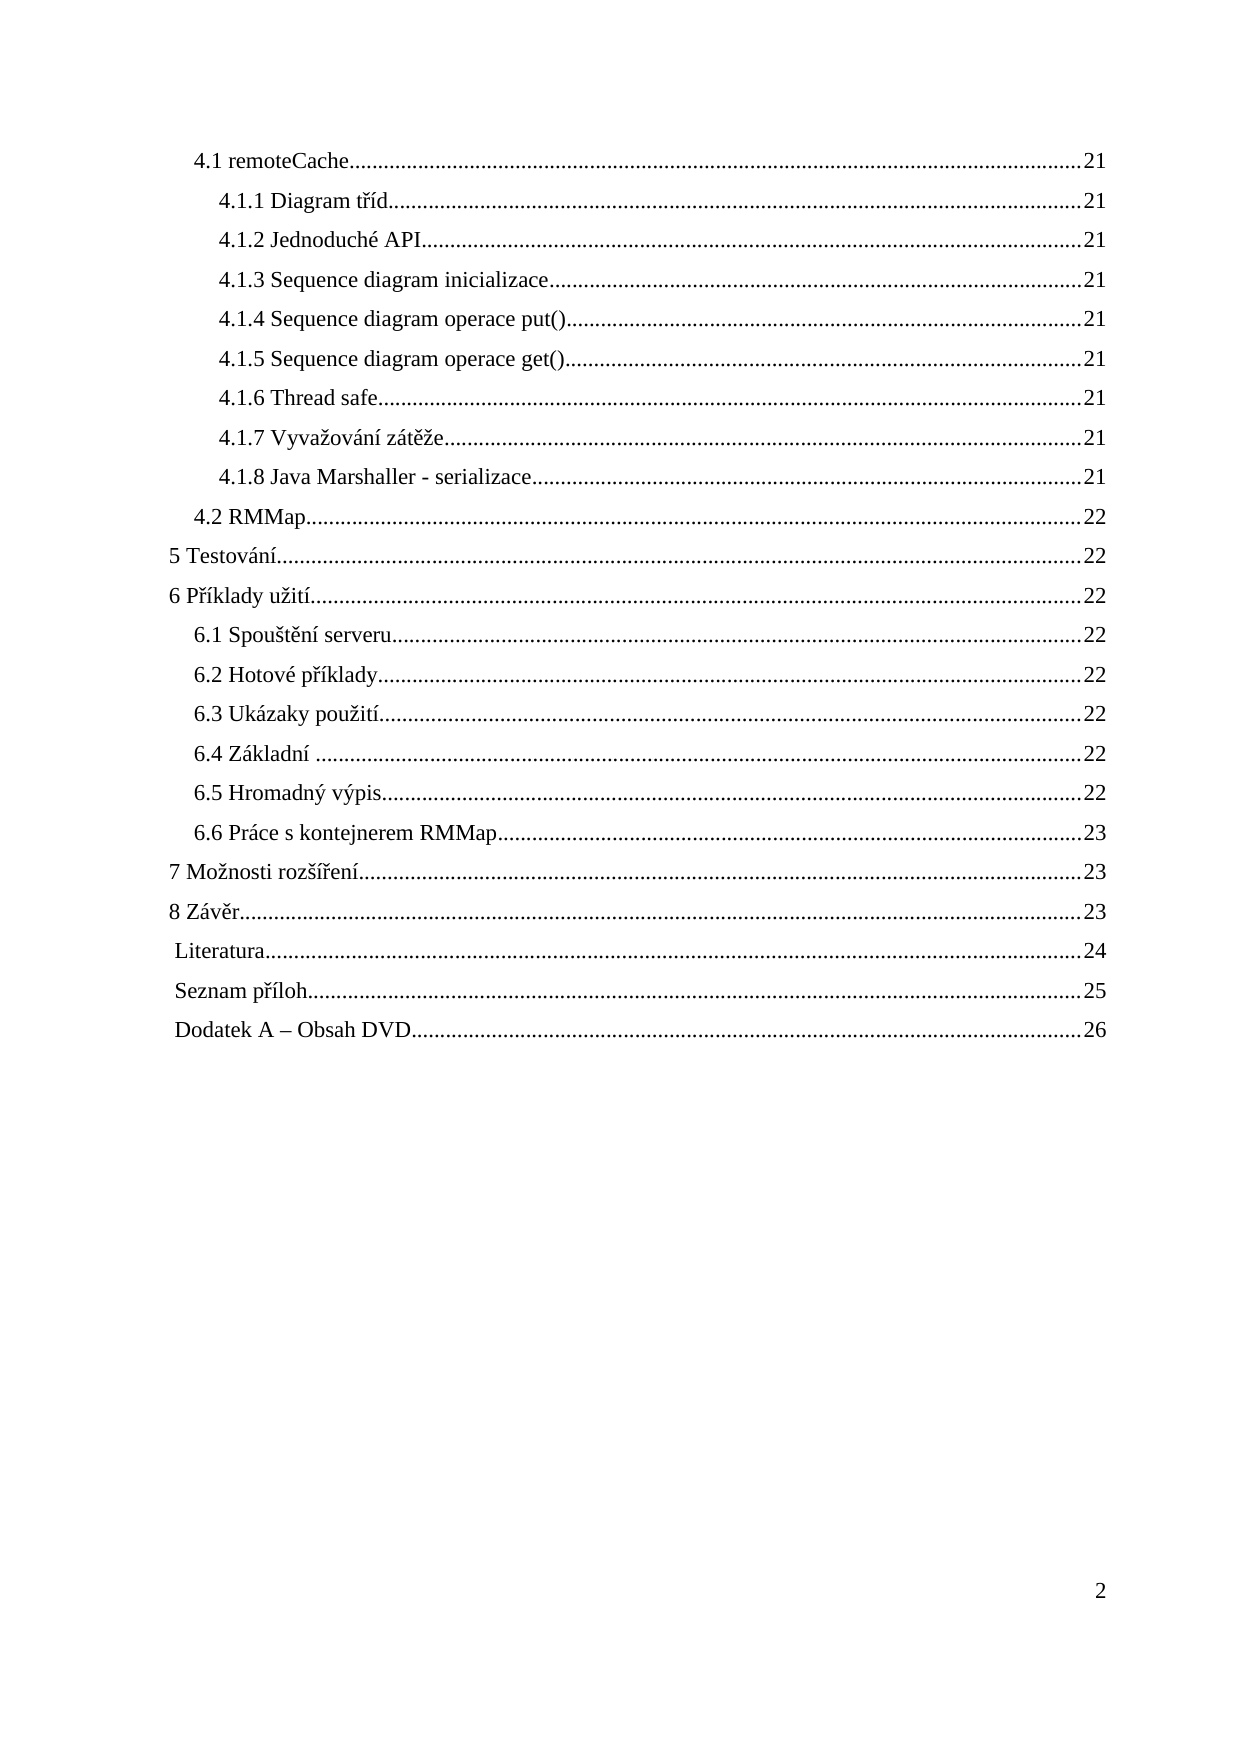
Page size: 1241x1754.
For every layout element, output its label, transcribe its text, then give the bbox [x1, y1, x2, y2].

text 6.3 Ukázaky použití 22 [194, 700, 1106, 727]
text 4.1.1 Diagram tříd 21 [219, 187, 1106, 213]
text 4.2 RMMap 22 [194, 503, 1106, 529]
text 4.1.2 Jednoduché API 21 [219, 227, 1106, 253]
text 6.5 Hromadný výpis 22 [194, 779, 1106, 806]
text 5 Testování 22 [169, 542, 1106, 569]
text 6.6 Práce s kontejnerem RMMap 23 [194, 819, 1106, 845]
text Dodatek A – Obsah DVD 26 [169, 1016, 1106, 1042]
text 4.1.6 Thread safe 21 [219, 384, 1106, 411]
text 6 Příklady užití 22 [169, 582, 1106, 608]
text 7 Možnosti rozšíření 23 [169, 858, 1106, 884]
text Seznam příloh 25 [169, 977, 1106, 1003]
text 4.1.4 Sequence diagram operace put() 21 [219, 306, 1106, 332]
text 4.1.8 Java Marshaller - serializace 21 [219, 463, 1106, 490]
text 4.1 remoteCache 21 [194, 148, 1106, 174]
text 4.1.3 Sequence diagram inicializace 21 [219, 266, 1106, 292]
text Literatura 24 [169, 937, 1106, 963]
text 6.1 Spouštění serveru 22 [194, 621, 1106, 648]
text 4.1.5 Sequence diagram operace get() 21 [219, 345, 1106, 371]
text 6.2 Hotové příklady 22 [194, 661, 1106, 687]
text 6.4 Základní 22 [194, 740, 1106, 766]
text 4.1.7 Vyvažování zátěže 21 [219, 424, 1106, 450]
text 8 Závěr 23 [169, 898, 1106, 924]
